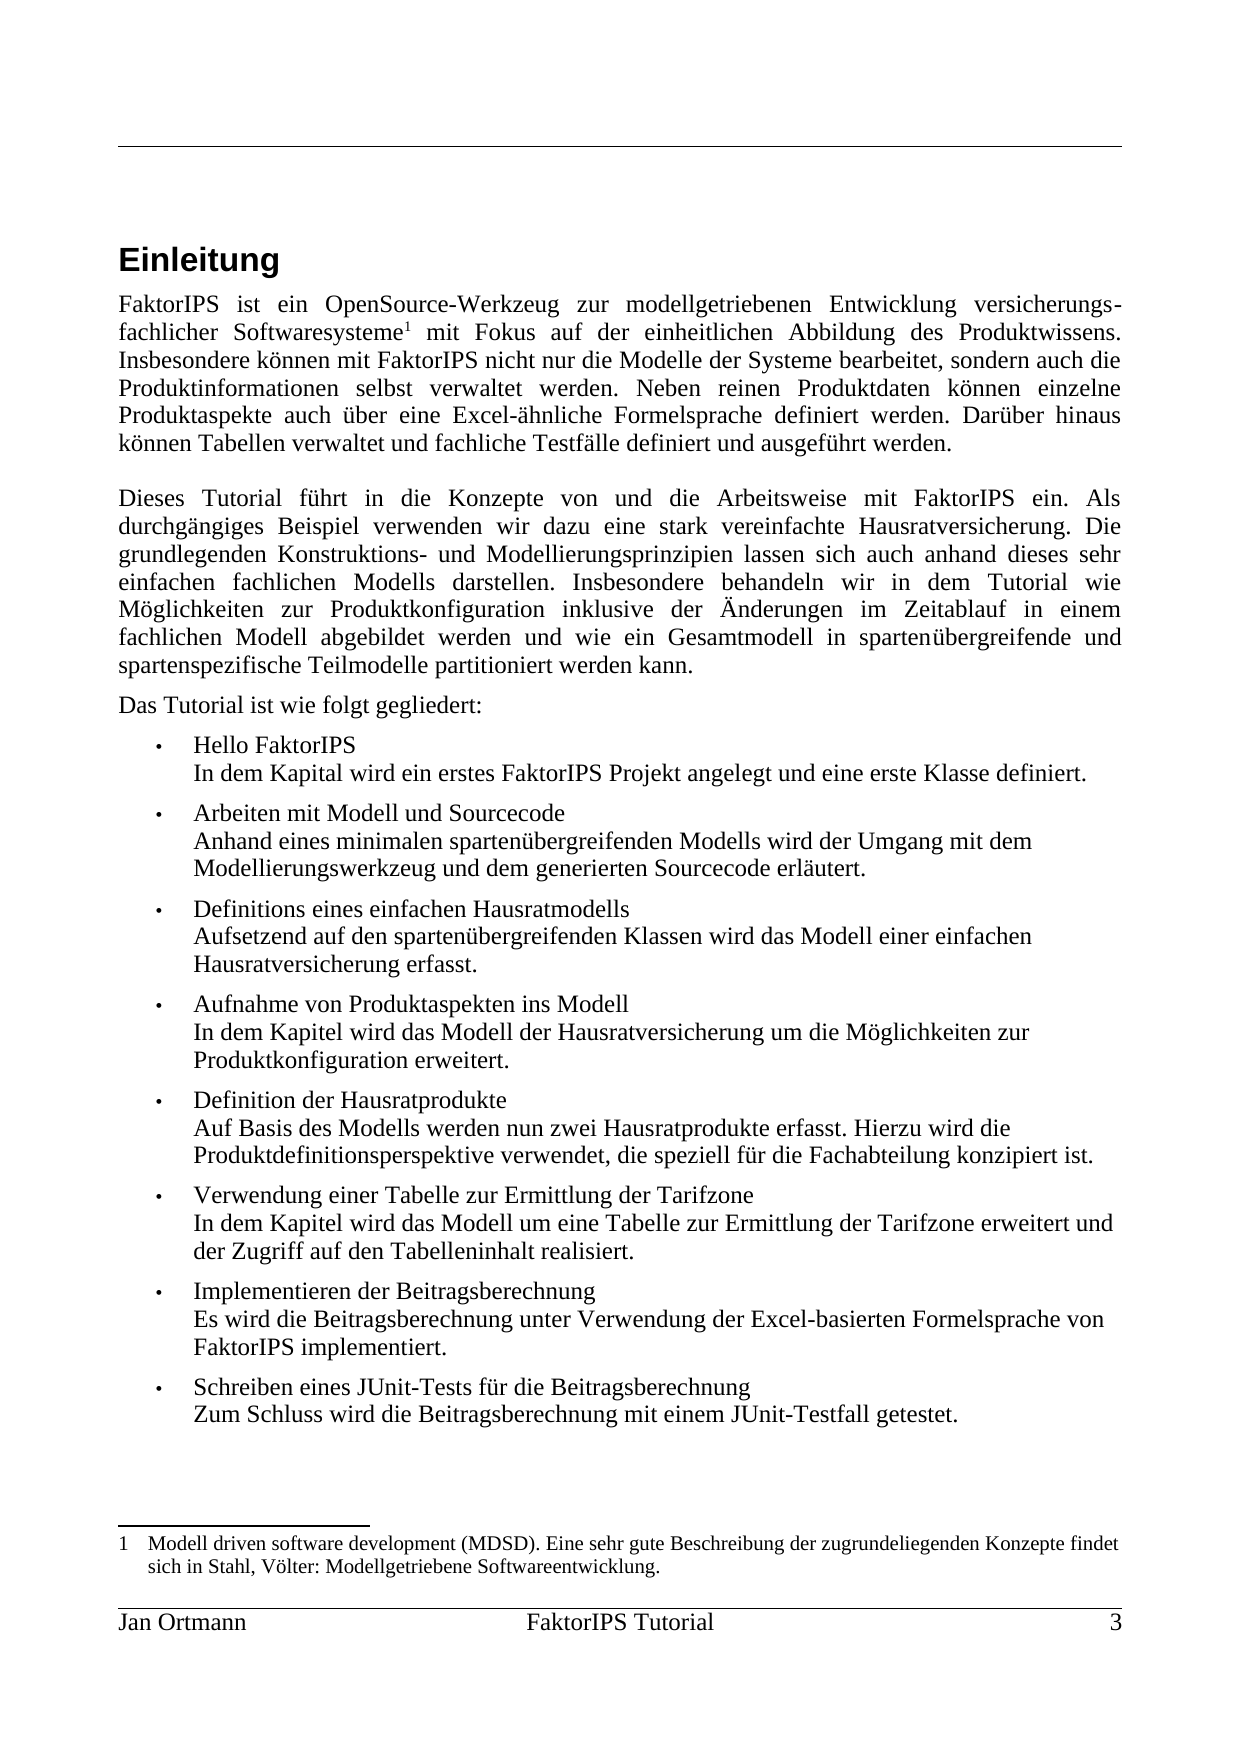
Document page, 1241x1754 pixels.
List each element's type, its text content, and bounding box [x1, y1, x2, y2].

list Arbeiten mit Modell und Sourcecode Anhand eines minimalen spartenübergreifenden Modells wird der Umgang mit dem Modellierungswerkzeug und dem generierten Sourcecode erläutert. [156, 799, 1122, 882]
text Modell driven software development (MDSD). Eine sehr gute Beschreibung der zugrundeliegenden Konzepte findet sich in Stahl, Völter: Modellgetriebene Softwareentwicklung. [118, 1532, 1122, 1578]
list Definitions eines einfachen Hausratmodells Aufsetzend auf den spartenübergreifenden Klassen wird das Modell einer einfachen Hausratversicherung erfasst. [156, 895, 1122, 978]
list Definition der Hausratprodukte Auf Basis des Modells werden nun zwei Hausratprodukte erfasst. Hierzu wird die Produktdefinitionsperspektive verwendet, die speziell für die Fachabteilung konzipiert ist. [156, 1086, 1122, 1169]
text Dieses Tutorial führt in die Konzepte von und die Arbeitsweise mit FaktorIPS ein. Als durchgängiges Beispiel verwenden wir dazu eine stark vereinfachte Hausratversicherung. Die grundlegenden Konstruktions- und Modellierungsprinzipien lassen sich auch anhand dieses sehr einfachen fachlichen Modells darstellen. Insbesondere behandeln wir in dem Tutorial wie Möglichkeiten zur Produktkonfiguration inklusive der Änderungen im Zeitablauf in einem fachlichen Modell abgebildet werden und wie ein Gesamtmodell in sparten­übergreifende und sparten­spezifische Teilmodelle partitioniert werden kann. [118, 484, 1122, 678]
list Aufnahme von Produktaspekten ins Modell In dem Kapitel wird das Modell der Hausratversicherung um die Möglichkeiten zur Produktkonfiguration erweitert. [156, 990, 1122, 1073]
list Implementieren der Beitragsberechnung Es wird die Beitragsberechnung unter Verwendung der Excel-basierten Formelsprache von FaktorIPS implementiert. [156, 1277, 1122, 1360]
subtitle Einleitung [118, 241, 1122, 278]
list Schreiben eines JUnit-Tests für die Beitragsberechnung Zum Schluss wird die Beitragsberechnung mit einem JUnit-Testfall getestet. [156, 1373, 1122, 1428]
text Das Tutorial ist wie folgt gegliedert: [118, 691, 1122, 719]
text FaktorIPS ist ein OpenSource-Werkzeug zur modellgetriebenen Entwicklung versicherungs­fachlicher Softwaresysteme mit Fokus auf der einheitlichen Abbildung des Produktwissens. Insbesondere können mit FaktorIPS nicht nur die Modelle der Systeme bearbeitet, sondern auch die Produktinformationen selbst verwaltet werden. Neben reinen Produktdaten können einzelne Produktaspekte auch über eine Excel-ähnliche Formelsprache definiert werden. Darüber hinaus können Tabellen verwaltet und fachliche Testfälle definiert und ausgeführt werden. [118, 291, 1122, 457]
list Verwendung einer Tabelle zur Ermittlung der Tarifzone In dem Kapitel wird das Modell um eine Tabelle zur Ermittlung der Tarifzone erweitert und der Zugriff auf den Tabelleninhalt realisiert. [156, 1182, 1122, 1265]
list Hello FaktorIPS In dem Kapital wird ein erstes FaktorIPS Projekt angelegt und eine erste Klasse definiert. [156, 731, 1122, 787]
